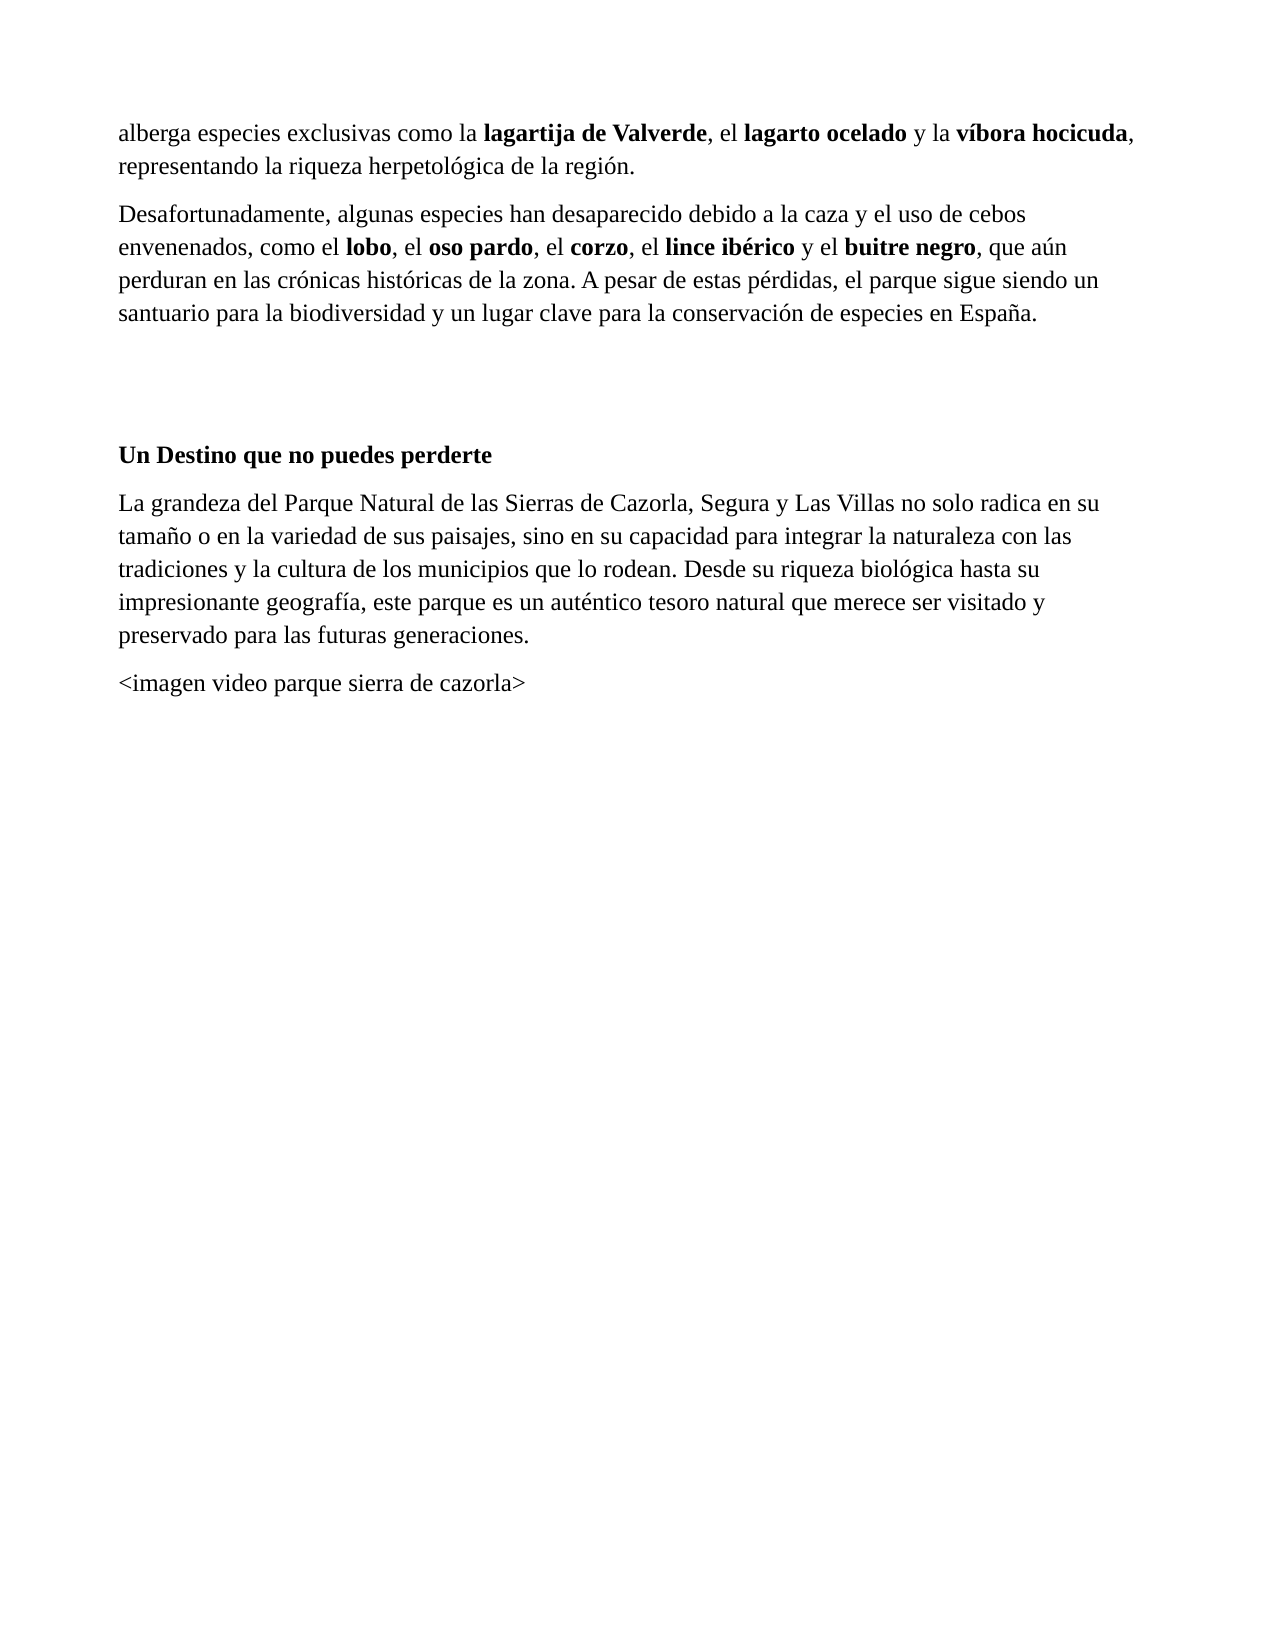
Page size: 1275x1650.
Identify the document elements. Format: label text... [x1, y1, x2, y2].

text Desafortunadamente, algunas especies han desaparecido debido a la caza y el uso de cebos envenenados, como el lobo, el oso pardo, el corzo, el lince ibérico y el buitre negro, que aún perduran en las crónicas históricas de la zona. A pesar de estas pérdidas, el parque sigue siendo un santuario para la biodiversidad y un lugar clave para la conservación de especies en España. [118, 199, 1157, 327]
text Un Destino que no puedes perderte [118, 441, 1157, 469]
text <imagen video parque sierra de cazorla> [118, 668, 1157, 697]
text alberga especies exclusivas como la lagartija de Valverde, el lagarto ocelado y la víbora hocicuda, representando la riqueza herpetológica de la región. [118, 118, 1157, 180]
text La grandeza del Parque Natural de las Sierras de Cazorla, Segura y Las Villas no solo radica en su tamaño o en la variedad de sus paisajes, sino en su capacidad para integrar la naturaleza con las tradiciones y la cultura de los municipios que lo rodean. Desde su riqueza biológica hasta su impresionante geografía, este parque es un auténtico tesoro natural que merece ser visitado y preservado para las futuras generaciones. [118, 488, 1157, 649]
